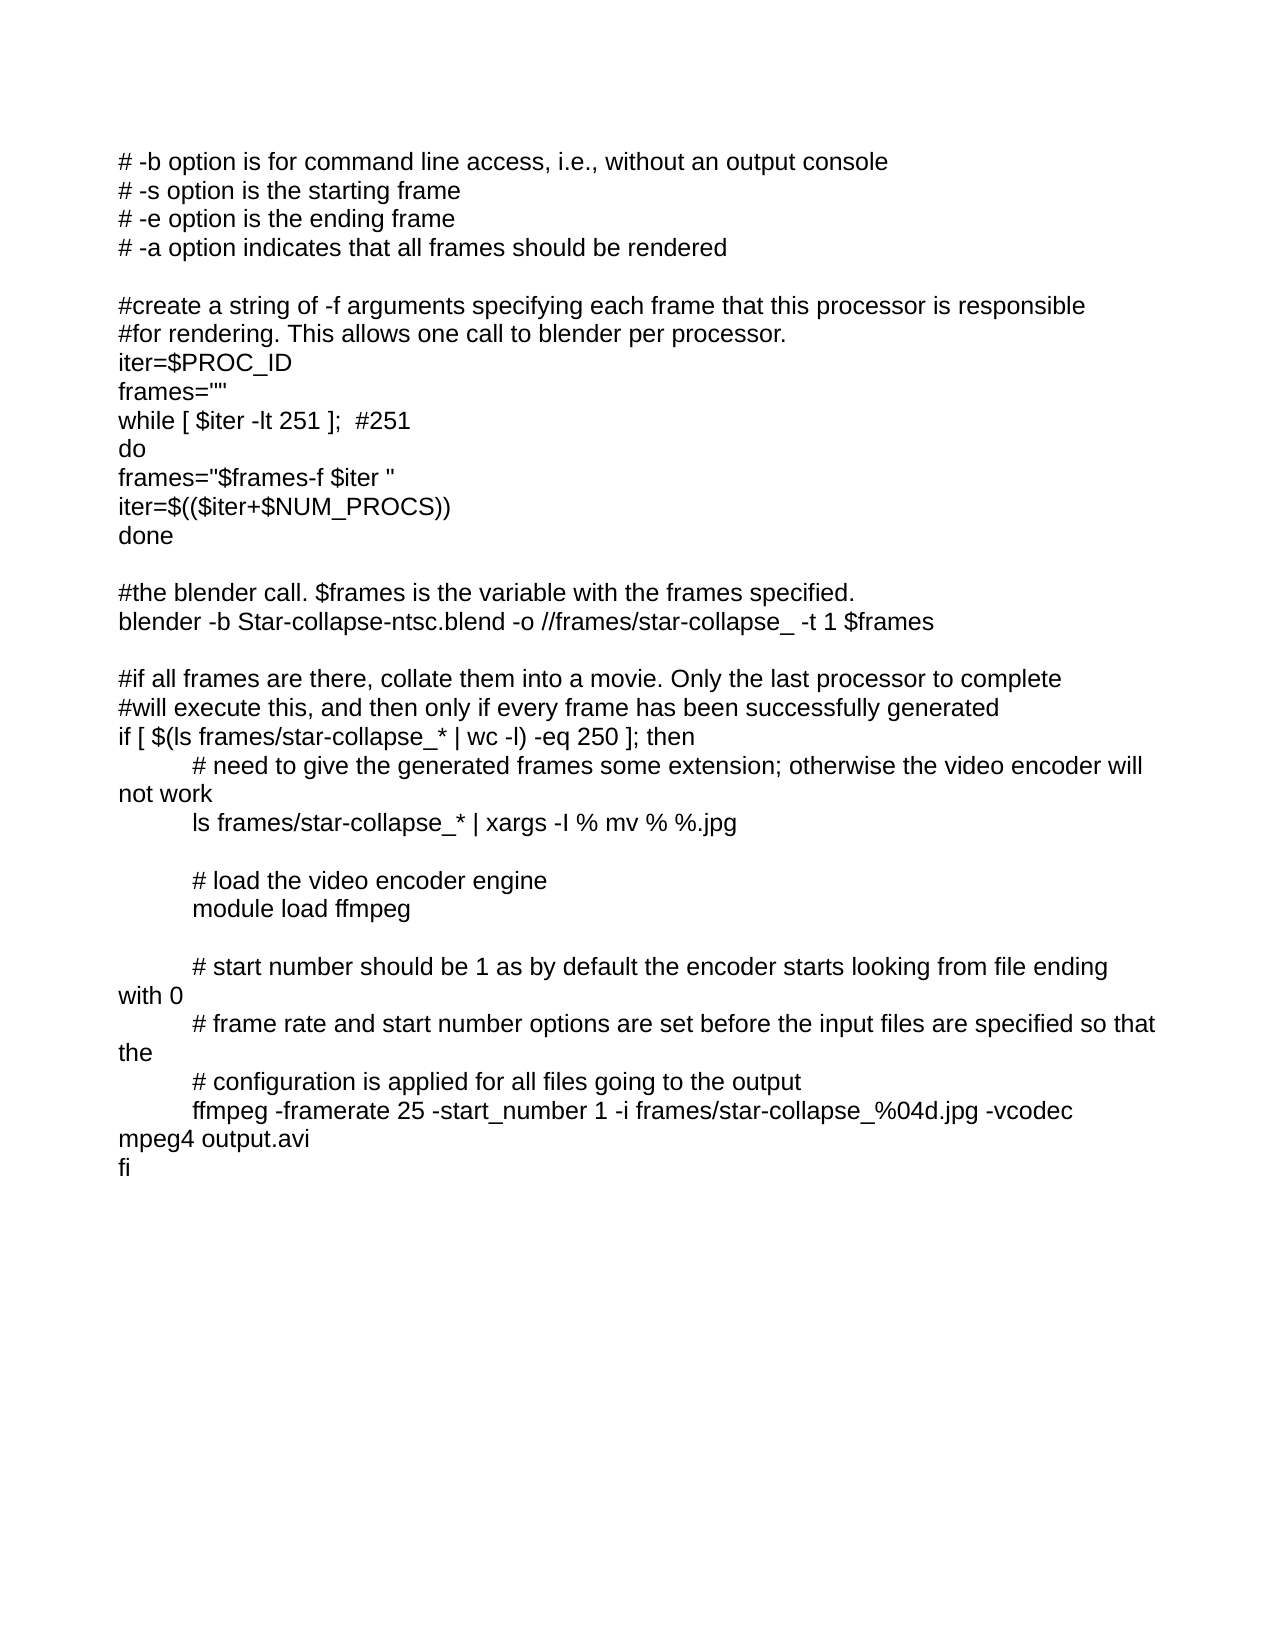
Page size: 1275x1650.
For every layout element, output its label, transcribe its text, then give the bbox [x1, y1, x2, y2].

text # -s option is the starting frame [118, 176, 1157, 204]
text # need to give the generated frames some extension; otherwise the video encoder will not work [118, 751, 1157, 808]
text #create a string of -f arguments specifying each frame that this processor is responsible [118, 291, 1157, 319]
text iter=$(($iter+$NUM_PROCS)) [118, 492, 1157, 521]
text iter=$PROC_ID [118, 348, 1157, 377]
text ls frames/star-collapse_* | xargs -I % mv % %.jpg [118, 808, 1157, 837]
text ffmpeg -framerate 25 -start_number 1 -i frames/star-collapse_%04d.jpg -vcodec mpeg4 output.avi [118, 1096, 1157, 1153]
text # -e option is the ending frame [118, 204, 1157, 233]
text if [ $(ls frames/star-collapse_* | wc -l) -eq 250 ]; then [118, 722, 1157, 751]
text done [118, 521, 1157, 549]
text do [118, 434, 1157, 463]
text # -b option is for command line access, i.e., without an output console [118, 147, 1157, 176]
text #the blender call. $frames is the variable with the frames specified. [118, 578, 1157, 607]
text module load ffmpeg [118, 894, 1157, 923]
text frames="" [118, 377, 1157, 406]
text frames="$frames-f $iter " [118, 463, 1157, 492]
text # frame rate and start number options are set before the input files are specified so that the [118, 1009, 1157, 1067]
text # configuration is applied for all files going to the output [118, 1067, 1157, 1096]
text #if all frames are there, collate them into a movie. Only the last processor to complete [118, 664, 1157, 693]
text blender -b Star-collapse-ntsc.blend -o //frames/star-collapse_ -t 1 $frames [118, 607, 1157, 636]
text # -a option indicates that all frames should be rendered [118, 233, 1157, 262]
text while [ $iter -lt 251 ]; #251 [118, 406, 1157, 434]
text #will execute this, and then only if every frame has been successfully generated [118, 693, 1157, 722]
text fi [118, 1153, 1157, 1182]
text #for rendering. This allows one call to blender per processor. [118, 319, 1157, 348]
text # start number should be 1 as by default the encoder starts looking from file ending with 0 [118, 952, 1157, 1009]
text # load the video encoder engine [118, 866, 1157, 894]
